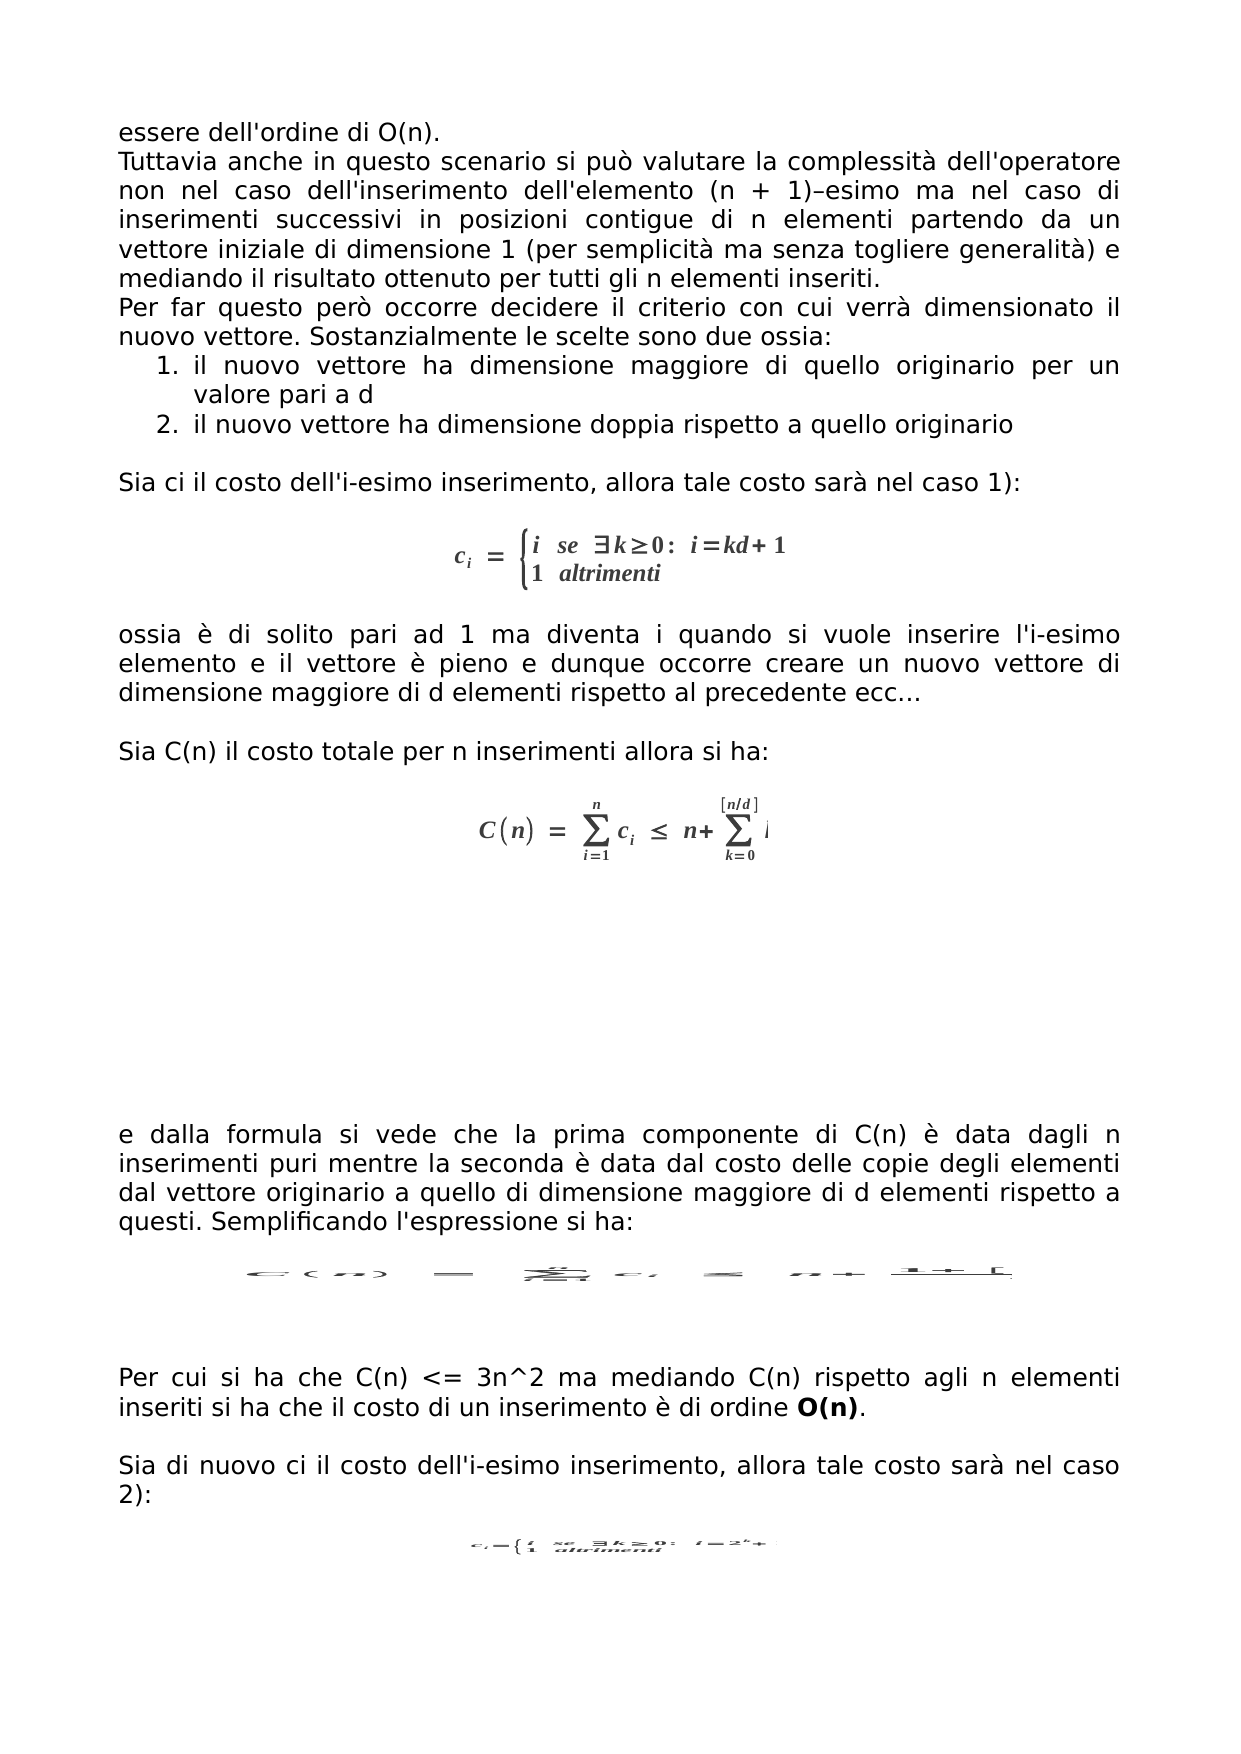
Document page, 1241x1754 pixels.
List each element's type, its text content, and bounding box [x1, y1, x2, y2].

text ossia è di solito pari ad 1 ma diventa i quando si vuole inserire l'i-esimo elemento e il vettore è pieno e dunque occorre creare un nuovo vettore di dimensione maggiore di d elementi rispetto al precedente ecc... [118, 620, 1122, 708]
text Tuttavia anche in questo scenario si può valutare la complessità dell'operatore non nel caso dell'inserimento dell'elemento (n + 1)–esimo ma nel caso di inserimenti successivi in posizioni contigue di n elementi partendo da un vettore iniziale di dimensione 1 (per semplicità ma senza togliere generalità) e mediando il risultato ottenuto per tutti gli n elementi inseriti. [118, 147, 1122, 293]
text e dalla formula si vede che la prima componente di C(n) è data dagli n inserimenti puri mentre la seconda è data dal costo delle copie degli elementi dal vettore originario a quello di dimensione maggiore di d elementi rispetto a questi. Semplificando l'espressione si ha: [118, 1120, 1122, 1237]
list il nuovo vettore ha dimensione doppia rispetto a quello originario [156, 410, 1122, 439]
text Sia di nuovo ci il costo dell'i-esimo inserimento, allora tale costo sarà nel caso 2): [118, 1451, 1122, 1509]
text essere dell'ordine di O(n). [118, 118, 1122, 147]
text Per far questo però occorre decidere il criterio con cui verrà dimensionato il nuovo vettore. Sostanzialmente le scelte sono due ossia: [118, 293, 1122, 351]
text Per cui si ha che C(n) <= 3n^2 ma mediando C(n) rispetto agli n elementi inseriti si ha che il costo di un inserimento è di ordine O(n). [118, 1364, 1122, 1422]
list il nuovo vettore ha dimensione maggiore di quello originario per un valore pari a d [156, 351, 1122, 410]
text Sia C(n) il costo totale per n inserimenti allora si ha: [118, 737, 1122, 766]
text Sia ci il costo dell'i-esimo inserimento, allora tale costo sarà nel caso 1): [118, 468, 1122, 497]
